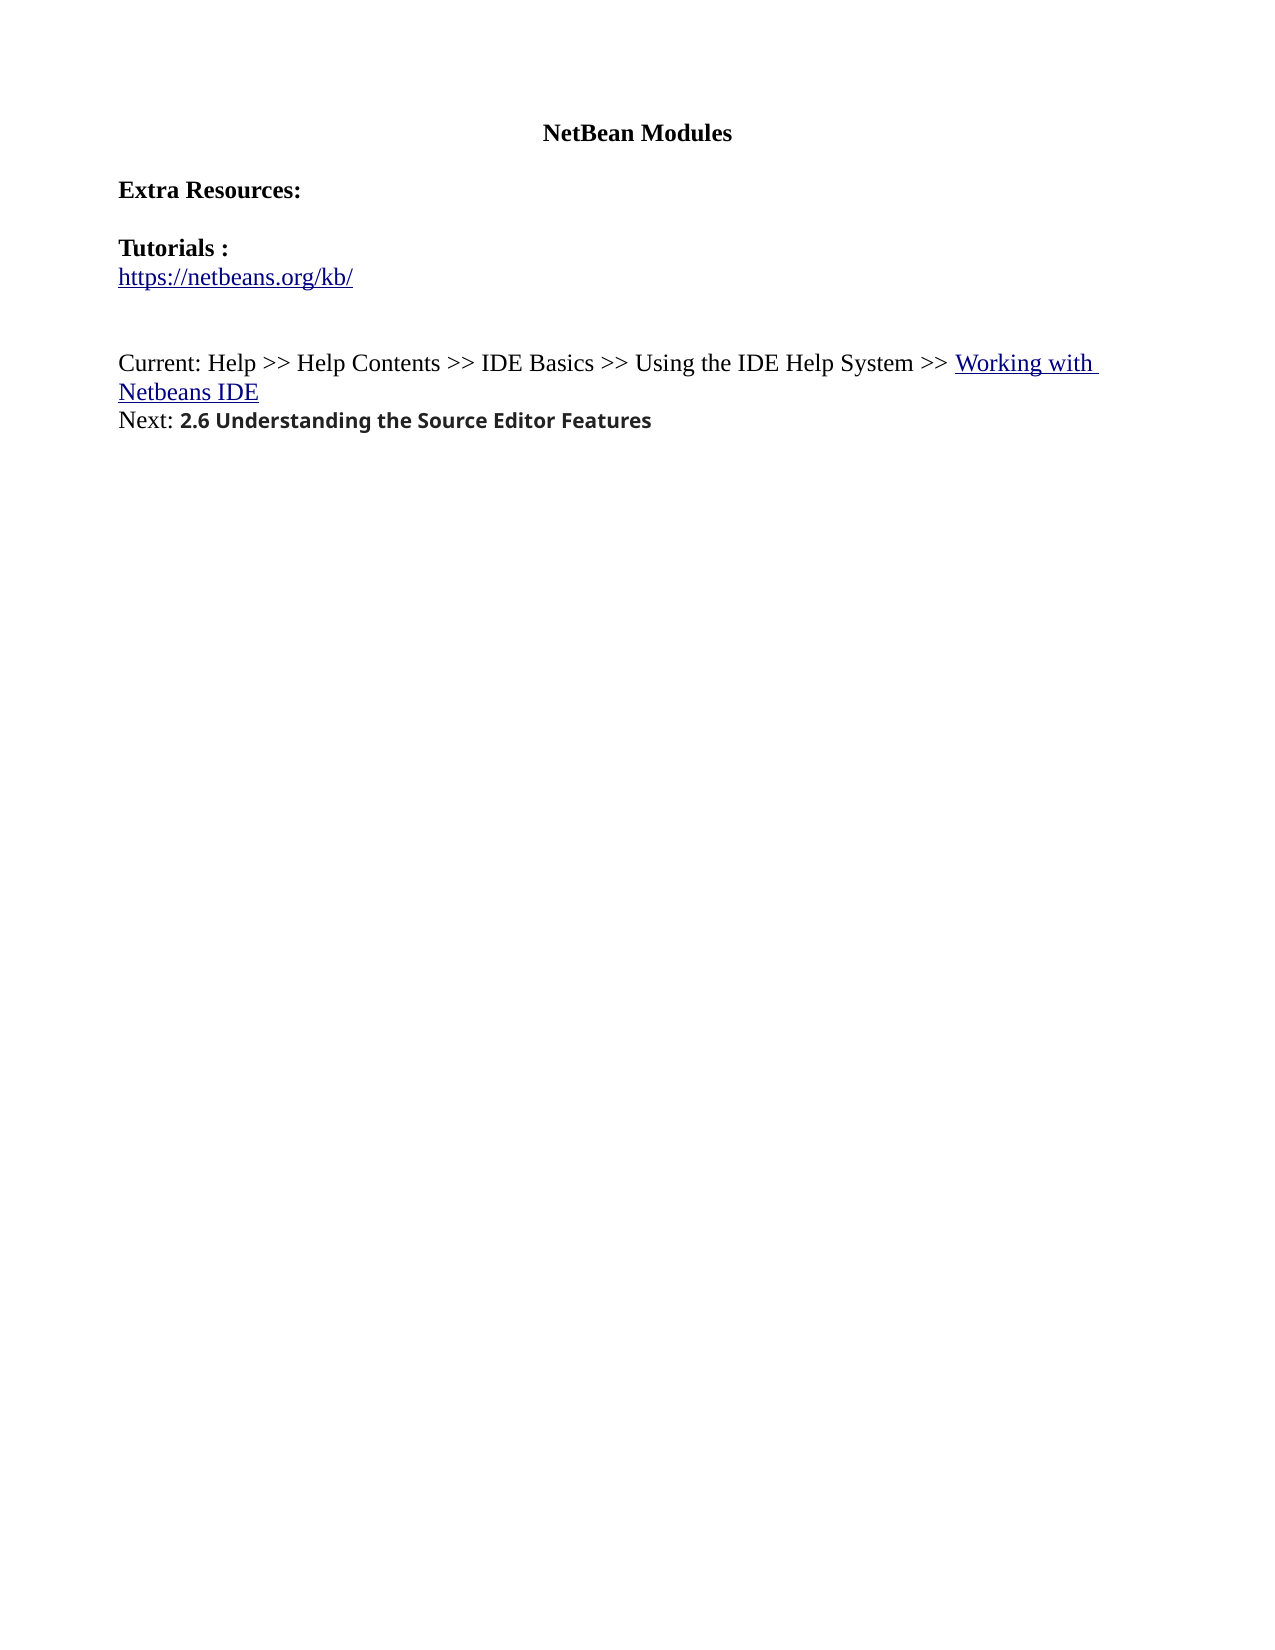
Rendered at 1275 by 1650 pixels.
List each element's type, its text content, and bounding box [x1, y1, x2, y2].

text Current: Help >> Help Contents >> IDE Basics >> Using the IDE Help System >> Working with Netbeans IDE [118, 348, 1157, 406]
text NetBean Modules [118, 118, 1157, 147]
text Tutorials : [118, 233, 1157, 262]
text https://netbeans.org/kb/ [118, 262, 1157, 291]
text Extra Resources: [118, 176, 1157, 204]
text Next: 2.6 Understanding the Source Editor Features [118, 406, 1157, 435]
